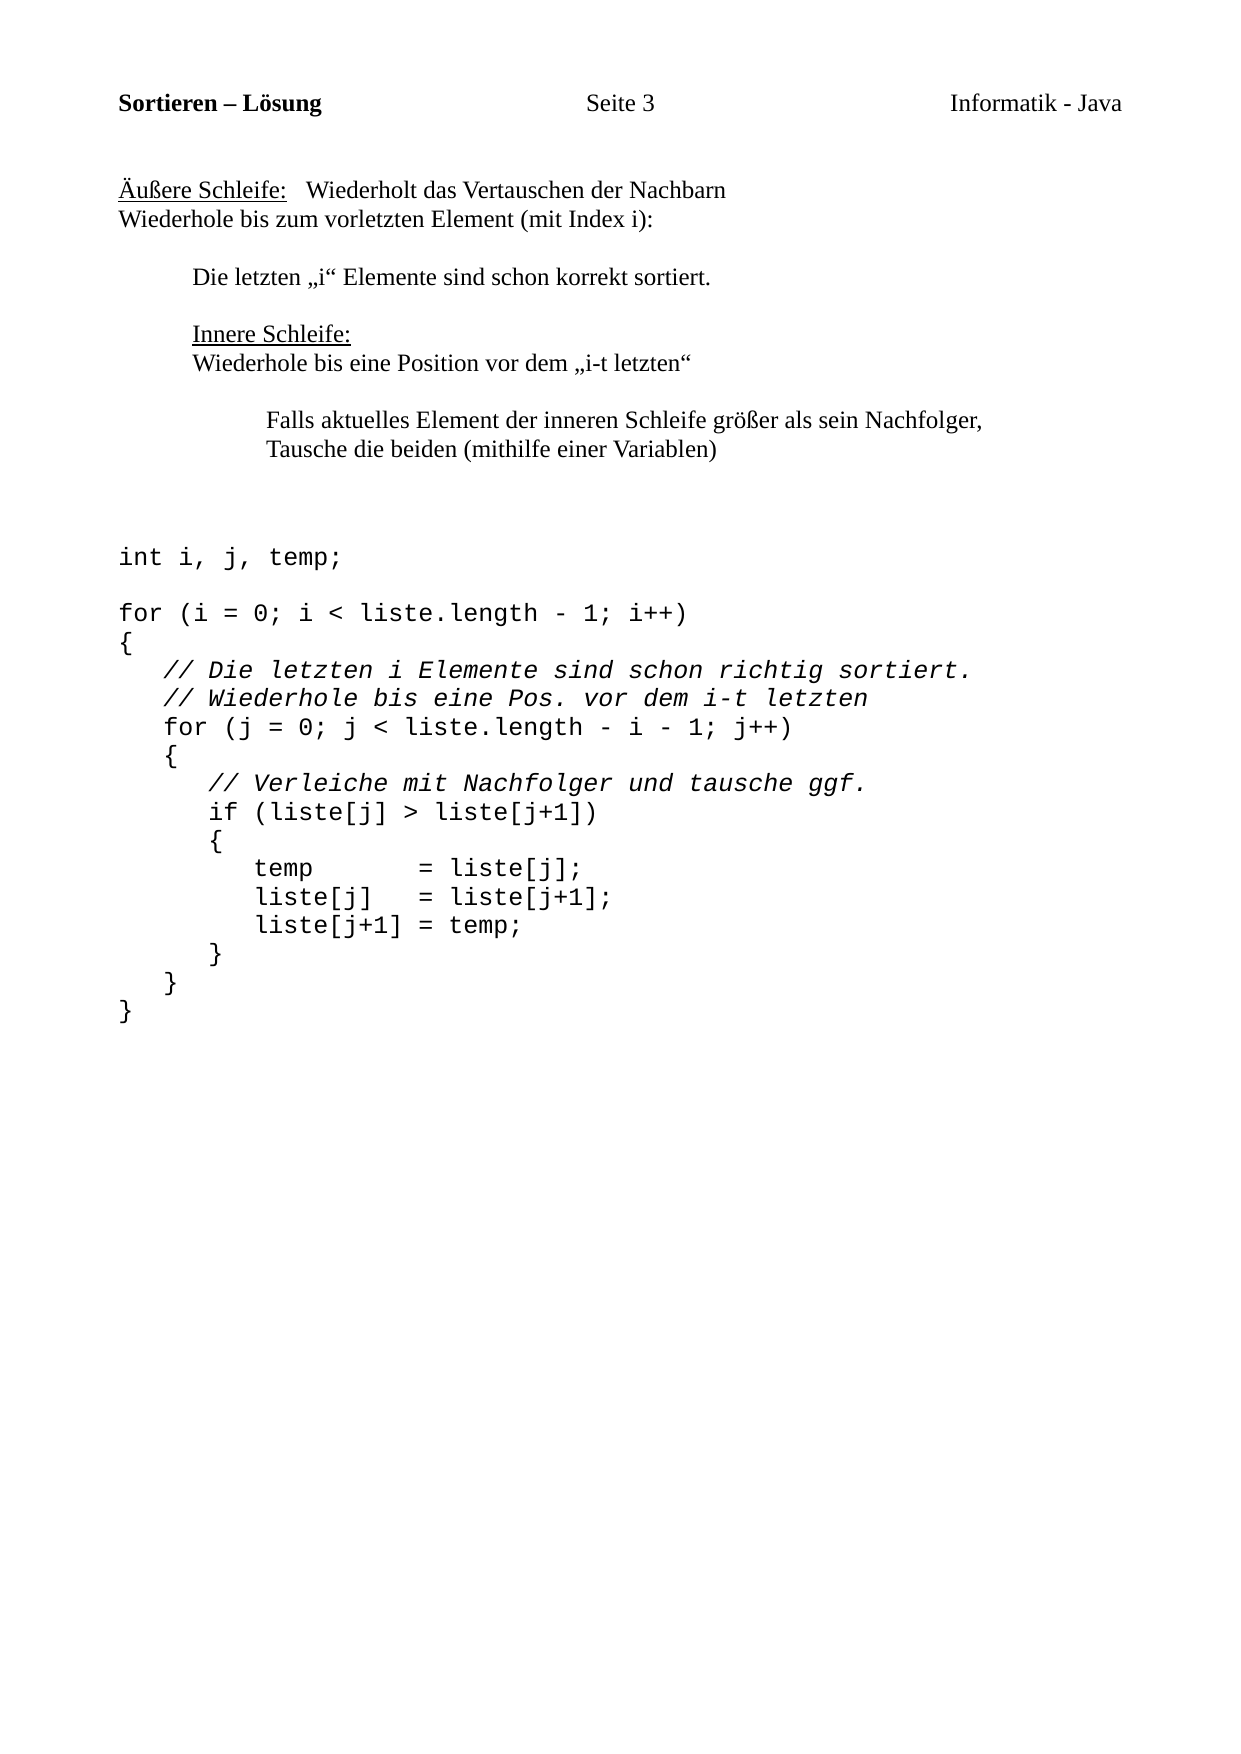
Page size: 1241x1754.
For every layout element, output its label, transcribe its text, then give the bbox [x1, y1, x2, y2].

text { [118, 827, 1122, 856]
text Innere Schleife: [118, 319, 1122, 348]
text { [118, 742, 1122, 771]
text for (i = 0; i < liste.length - 1; i++) [118, 601, 1122, 629]
text int i, j, temp; [118, 544, 1122, 572]
text } [118, 969, 1122, 997]
text temp = liste[j]; [118, 856, 1122, 884]
text Wiederhole bis eine Position vor dem „i-t letzten“ [118, 348, 1122, 377]
text if (liste[j] > liste[j+1]) [118, 799, 1122, 827]
text // Verleiche mit Nachfolger und tausche ggf. [118, 771, 1122, 799]
text Tausche die beiden (mithilfe einer Variablen) [118, 434, 1122, 463]
text for (j = 0; j < liste.length - i - 1; j++) [118, 714, 1122, 742]
text Falls aktuelles Element der inneren Schleife größer als sein Nachfolger, [118, 406, 1122, 434]
text { [118, 629, 1122, 657]
text Die letzten „i“ Elemente sind schon korrekt sortiert. [118, 262, 1122, 291]
text } [118, 941, 1122, 969]
text liste[j+1] = temp; [118, 912, 1122, 941]
text Wiederhole bis zum vorletzten Element (mit Index i): [118, 204, 1122, 233]
text // Die letzten i Elemente sind schon richtig sortiert. [118, 657, 1122, 686]
text } [118, 997, 1122, 1026]
text Äußere Schleife: Wiederholt das Vertauschen der Nachbarn [118, 176, 1122, 204]
text liste[j] = liste[j+1]; [118, 884, 1122, 912]
text // Wiederhole bis eine Pos. vor dem i-t letzten [118, 686, 1122, 714]
